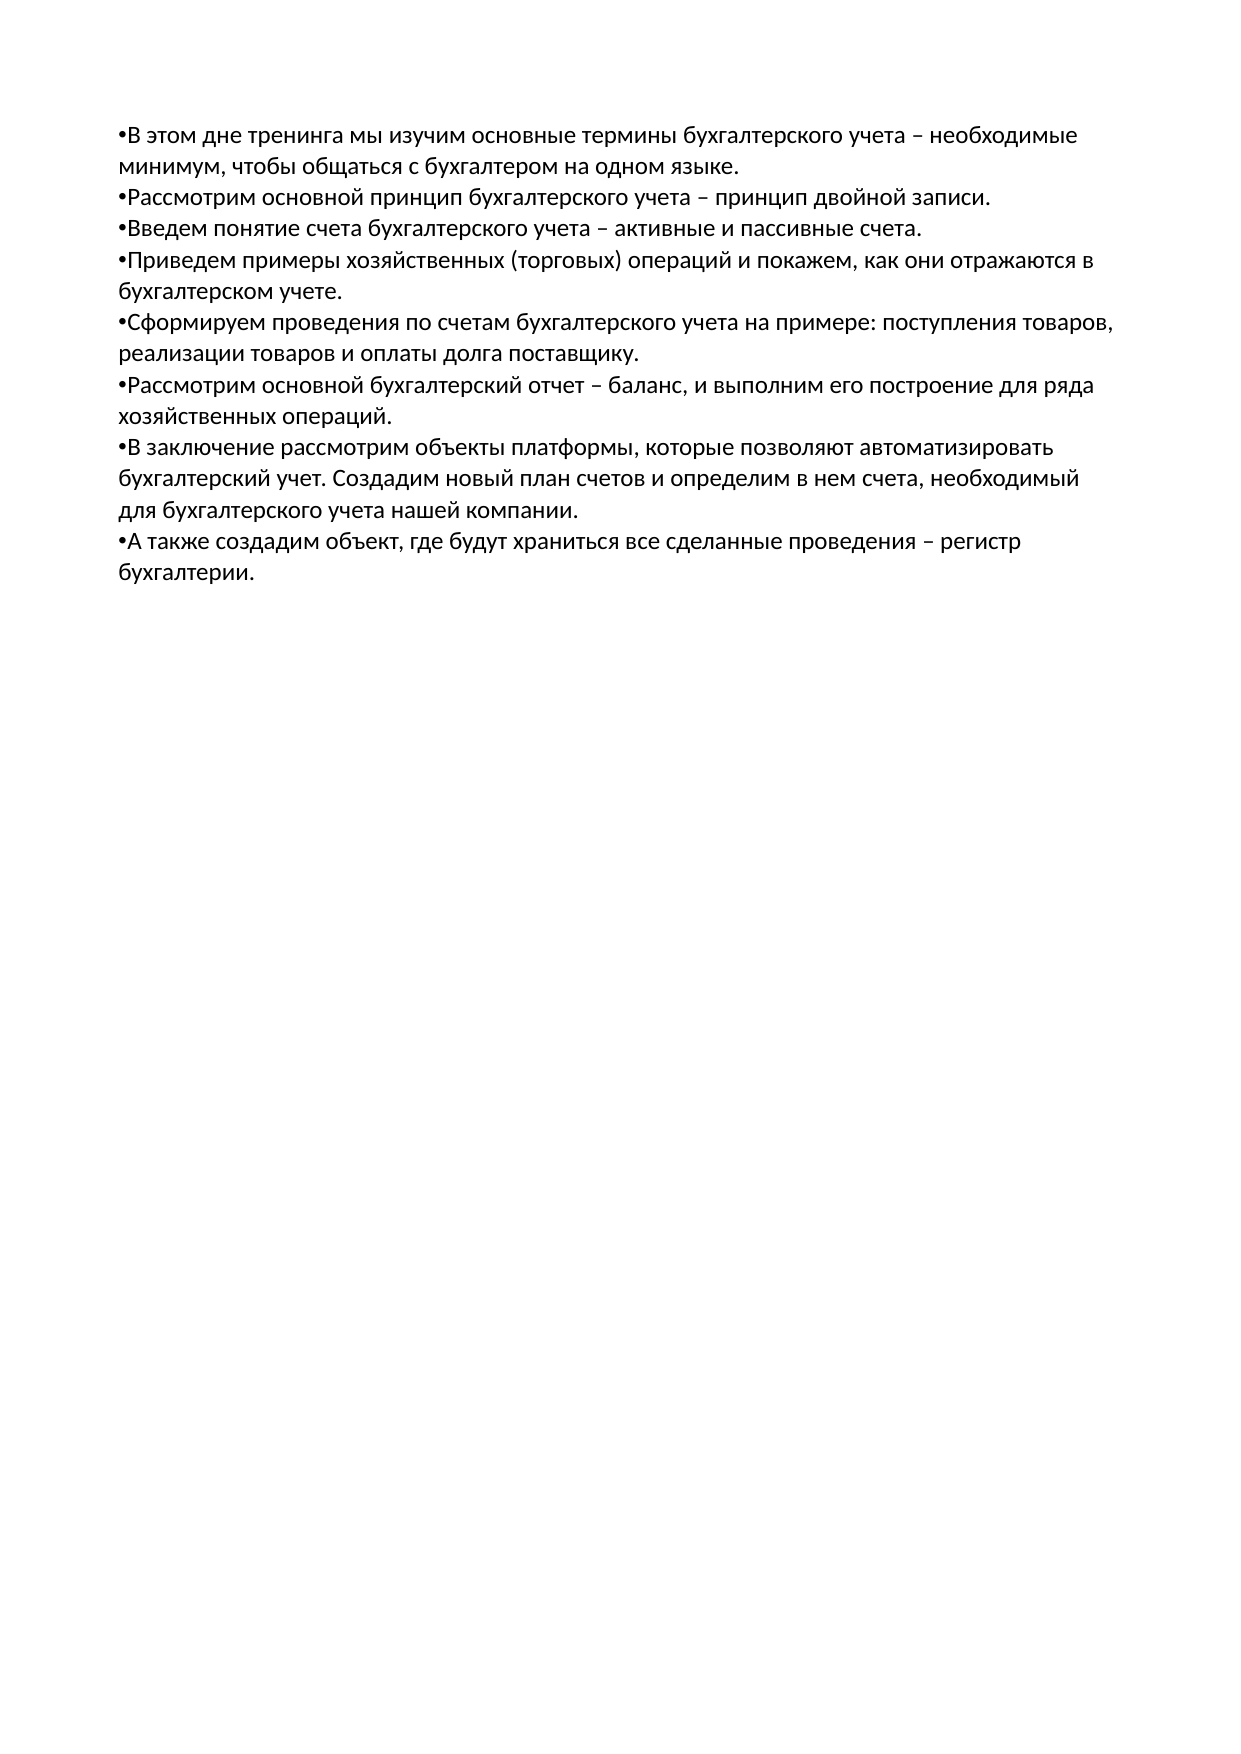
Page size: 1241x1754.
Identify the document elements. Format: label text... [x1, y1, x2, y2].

list Рассмотрим основной принцип бухгалтерского учета – принцип двойной записи. [118, 181, 1122, 212]
list Введем понятие счета бухгалтерского учета – активные и пассивные счета. [118, 212, 1122, 243]
list Рассмотрим основной бухгалтерский отчет – баланс, и выполним его построение для ряда хозяйственных операций. [118, 368, 1122, 431]
list А также создадим объект, где будут храниться все сделанные проведения – регистр бухгалтерии. [118, 524, 1122, 587]
list Приведем примеры хозяйственных (торговых) операций и покажем, как они отражаются в бухгалтерском учете. [118, 243, 1122, 306]
list В заключение рассмотрим объекты платформы, которые позволяют автоматизировать бухгалтерский учет. Создадим новый план счетов и определим в нем счета, необходимый для бухгалтерского учета нашей компании. [118, 431, 1122, 524]
list В этом дне тренинга мы изучим основные термины бухгалтерского учета – необходимые минимум, чтобы общаться с бухгалтером на одном языке. [118, 118, 1122, 181]
list Сформируем проведения по счетам бухгалтерского учета на примере: поступления товаров, реализации товаров и оплаты долга поставщику. [118, 306, 1122, 368]
